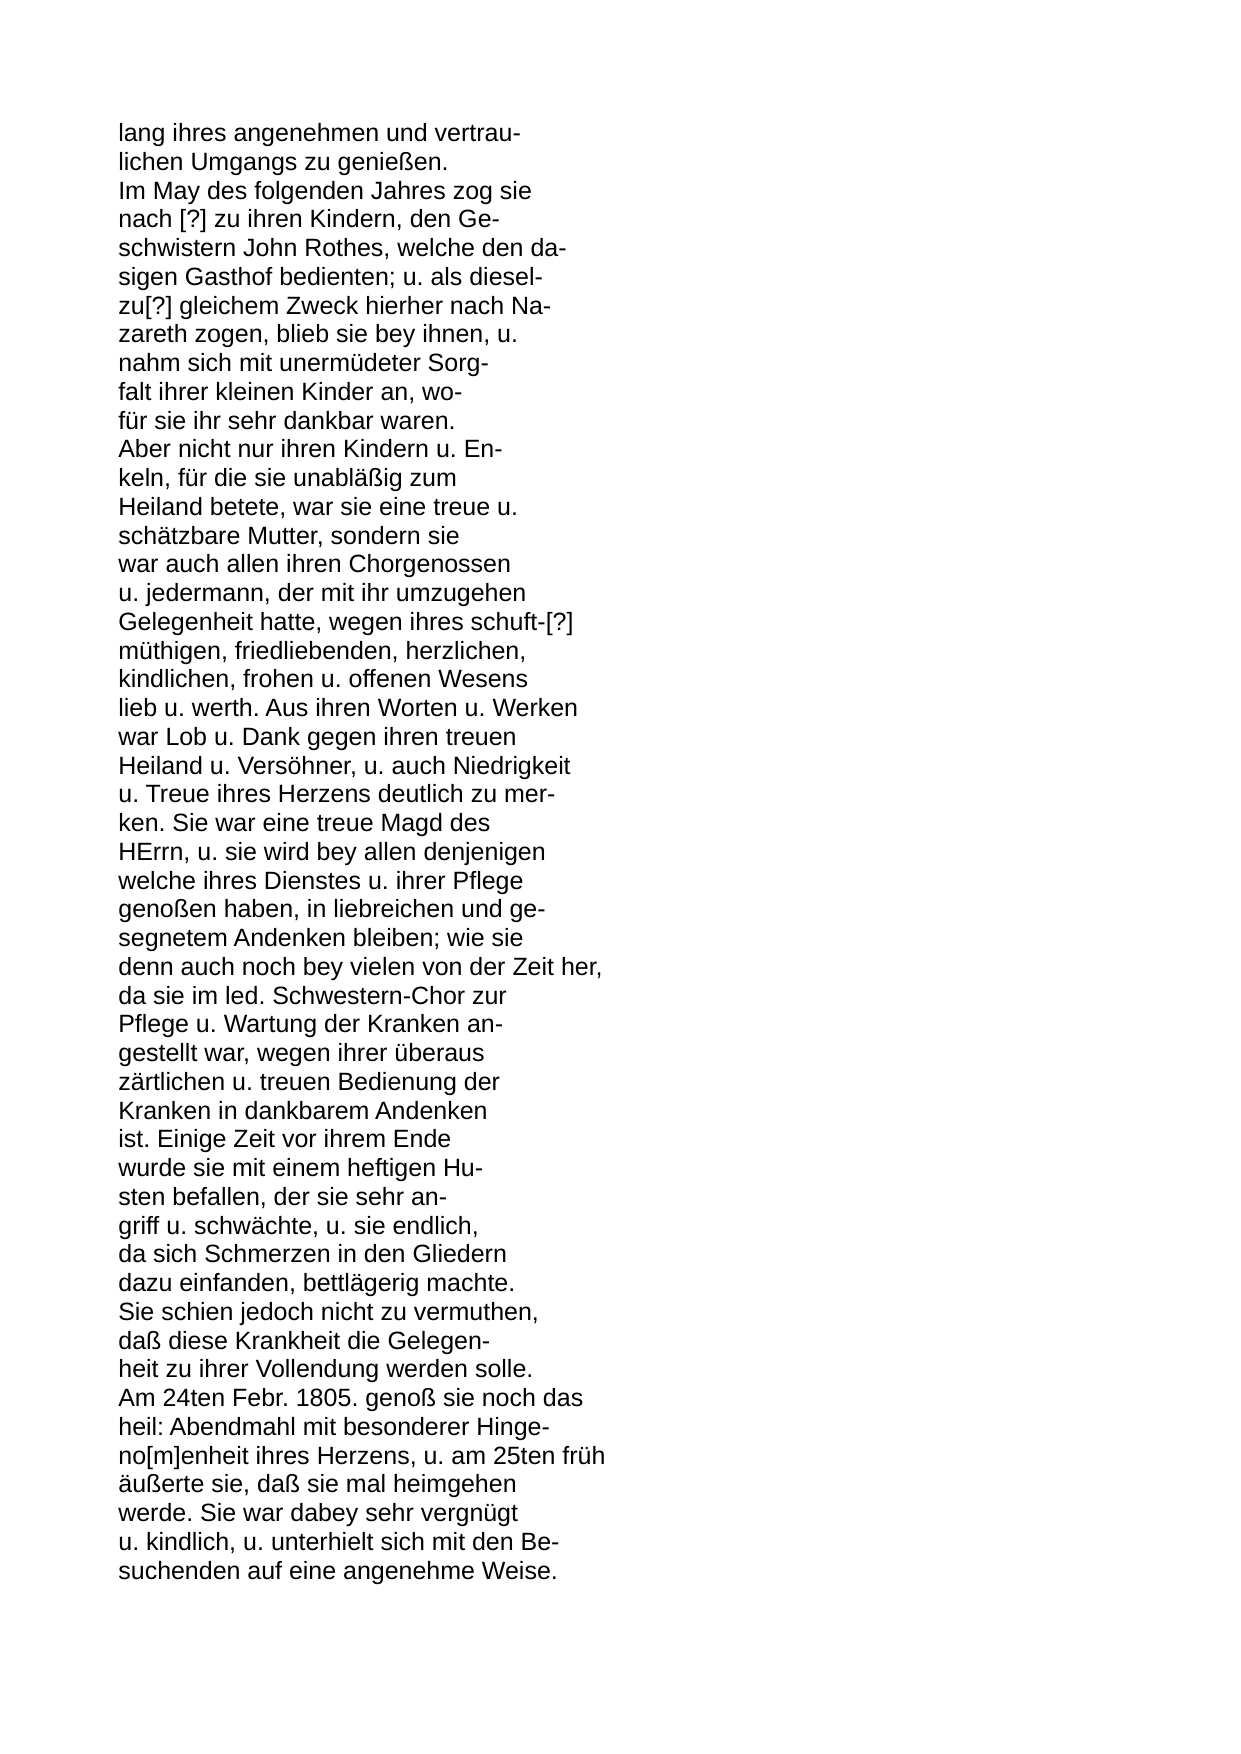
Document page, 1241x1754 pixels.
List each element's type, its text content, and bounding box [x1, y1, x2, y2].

text Aber nicht nur ihren Kindern u. En- keln, für die sie unabläßig zum Heiland betete, war sie eine treue u. schätzbare Mutter, sondern sie war auch allen ihren Chorgenossen u. jedermann, der mit ihr umzugehen Gelegenheit hatte, wegen ihres schuft-[?] müthigen, friedliebenden, herzlichen, kindlichen, frohen u. offenen Wesens lieb u. werth. Aus ihren Worten u. Werken war Lob u. Dank gegen ihren treuen Heiland u. Versöhner, u. auch Niedrigkeit u. Treue ihres Herzens deutlich zu mer- ken. Sie war eine treue Magd des HErrn, u. sie wird bey allen denjenigen welche ihres Dienstes u. ihrer Pflege genoßen haben, in liebreichen und ge- segnetem Andenken bleiben; wie sie denn auch noch bey vielen von der Zeit her, da sie im led. Schwestern-Chor zur Pflege u. Wartung der Kranken an- gestellt war, wegen ihrer überaus zärtlichen u. treuen Bedienung der Kranken in dankbarem Andenken ist. Einige Zeit vor ihrem Ende wurde sie mit einem heftigen Hu- sten befallen, der sie sehr an- griff u. schwächte, u. sie endlich, da sich Schmerzen in den Gliedern dazu einfanden, bettlägerig machte. Sie schien jedoch nicht zu vermuthen, daß diese Krankheit die Gelegen- heit zu ihrer Vollendung werden solle. [118, 434, 1122, 1383]
text lang ihres angenehmen und vertrau- lichen Umgangs zu genießen. [118, 118, 1122, 176]
text Im May des folgenden Jahres zog sie nach [?] zu ihren Kindern, den Ge- schwistern John Rothes, welche den da- sigen Gasthof bedienten; u. als diesel- zu[?] gleichem Zweck hierher nach Na- zareth zogen, blieb sie bey ihnen, u. nahm sich mit unermüdeter Sorg- falt ihrer kleinen Kinder an, wo- für sie ihr sehr dankbar waren. [118, 176, 1122, 434]
text Am 24ten Febr. 1805. genoß sie noch das heil: Abendmahl mit besonderer Hinge- no[m]enheit ihres Herzens, u. am 25ten früh äußerte sie, daß sie mal heimgehen werde. Sie war dabey sehr vergnügt u. kindlich, u. unterhielt sich mit den Be- suchenden auf eine angenehme Weise. [118, 1383, 1122, 1584]
